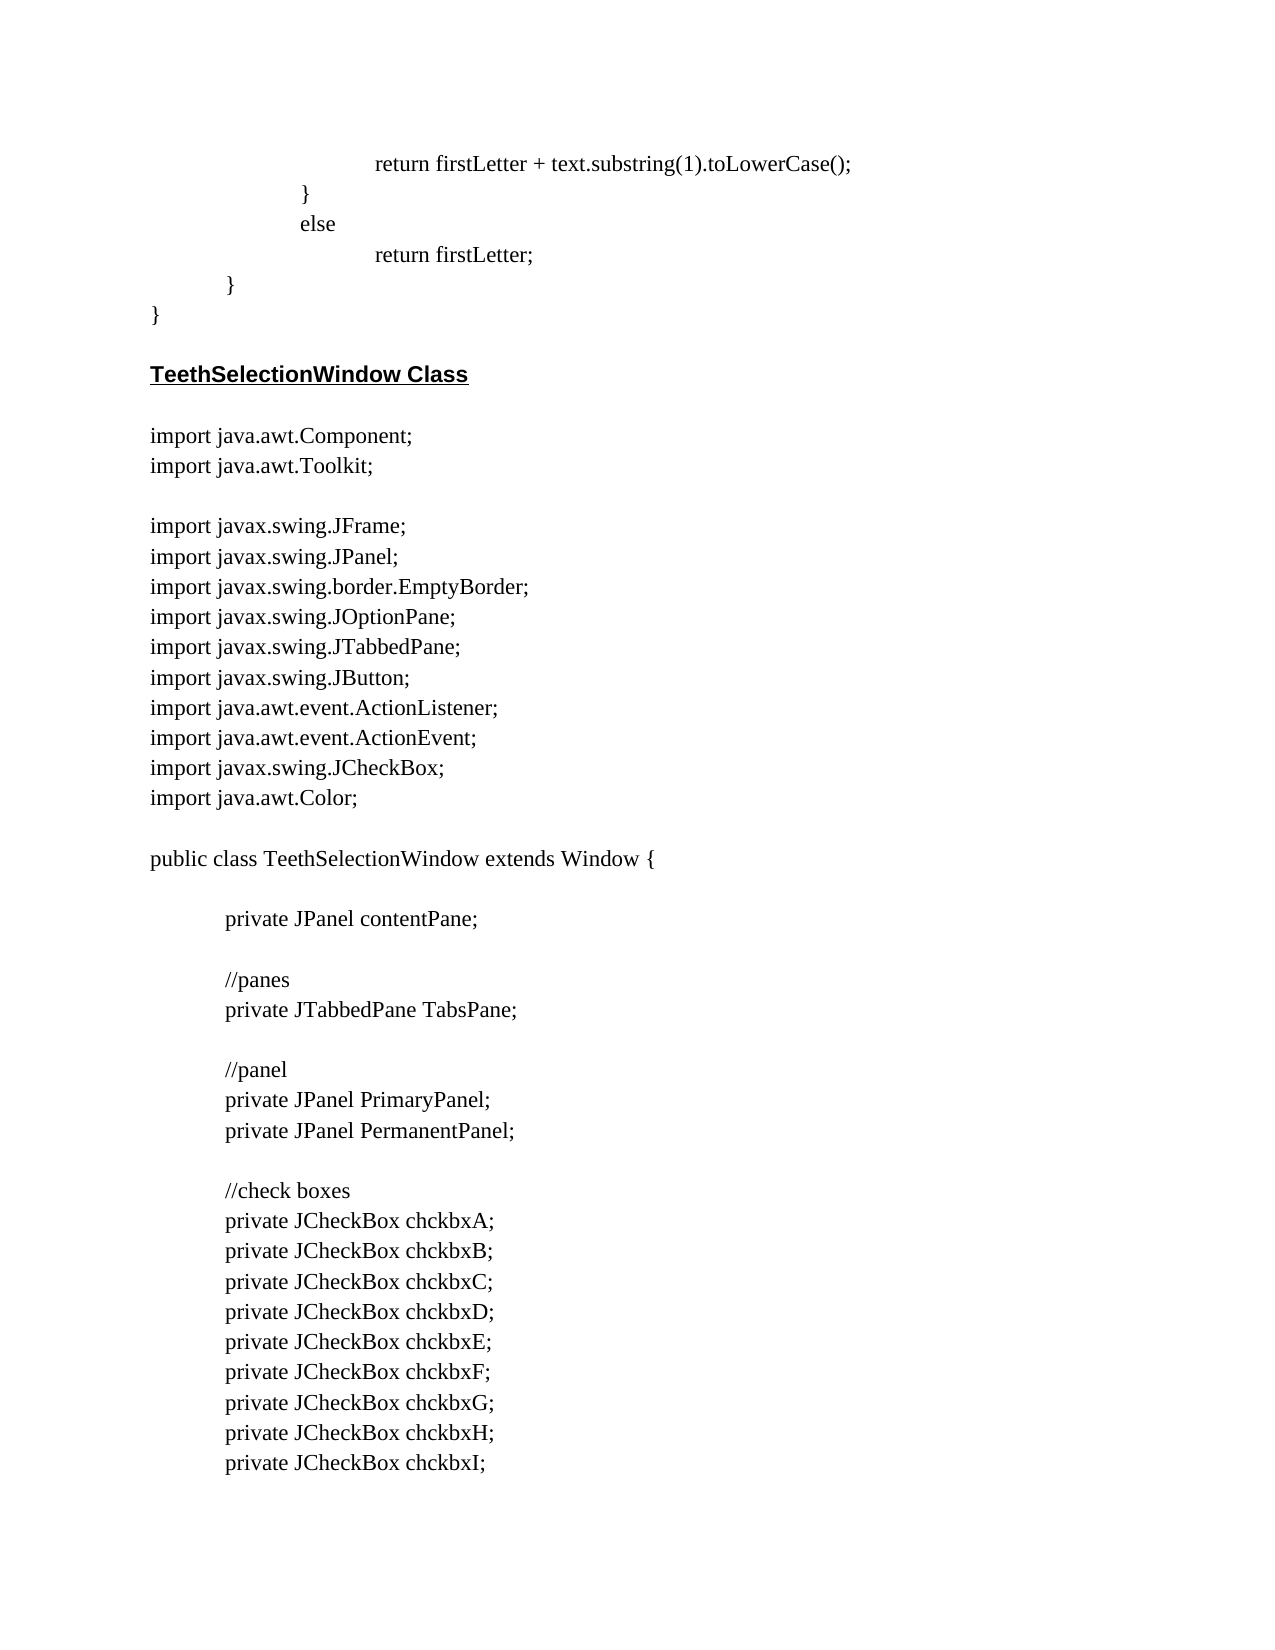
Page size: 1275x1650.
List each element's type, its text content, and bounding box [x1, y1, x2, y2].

text private JCheckBox chckbxB; [150, 1237, 1125, 1264]
text //check boxes [150, 1177, 1125, 1203]
text import java.awt.Toolkit; [150, 452, 1125, 478]
text private JCheckBox chckbxE; [150, 1328, 1125, 1354]
text public class TeethSelectionWindow extends Window { [150, 845, 1125, 871]
text import java.awt.Color; [150, 784, 1125, 811]
text private JPanel PrimaryPanel; [150, 1086, 1125, 1113]
text import java.awt.event.ActionEvent; [150, 724, 1125, 750]
text } [150, 180, 1125, 207]
text private JPanel contentPane; [150, 905, 1125, 932]
text private JCheckBox chckbxF; [150, 1358, 1125, 1385]
text //panel [150, 1056, 1125, 1083]
text } [150, 271, 1125, 297]
text return firstLetter; [150, 241, 1125, 267]
text private JCheckBox chckbxG; [150, 1388, 1125, 1415]
text } [150, 301, 1125, 327]
text return firstLetter + text.substring(1).toLowerCase(); [150, 150, 1125, 176]
text import java.awt.event.ActionListener; [150, 694, 1125, 720]
text private JPanel PermanentPanel; [150, 1117, 1125, 1143]
text private JCheckBox chckbxH; [150, 1419, 1125, 1445]
text import javax.swing.JFrame; [150, 512, 1125, 539]
text private JCheckBox chckbxC; [150, 1268, 1125, 1294]
text private JCheckBox chckbxI; [150, 1449, 1125, 1475]
text //panes [150, 966, 1125, 992]
text import java.awt.Component; [150, 422, 1125, 448]
text private JCheckBox chckbxD; [150, 1298, 1125, 1324]
text TeethSelectionWindow Class [150, 361, 1125, 388]
text import javax.swing.border.EmptyBorder; [150, 573, 1125, 599]
text import javax.swing.JPanel; [150, 543, 1125, 569]
text else [150, 210, 1125, 237]
text private JTabbedPane TabsPane; [150, 996, 1125, 1022]
text import javax.swing.JButton; [150, 663, 1125, 690]
text import javax.swing.JOptionPane; [150, 603, 1125, 629]
text private JCheckBox chckbxA; [150, 1207, 1125, 1234]
text import javax.swing.JTabbedPane; [150, 633, 1125, 660]
text import javax.swing.JCheckBox; [150, 754, 1125, 781]
